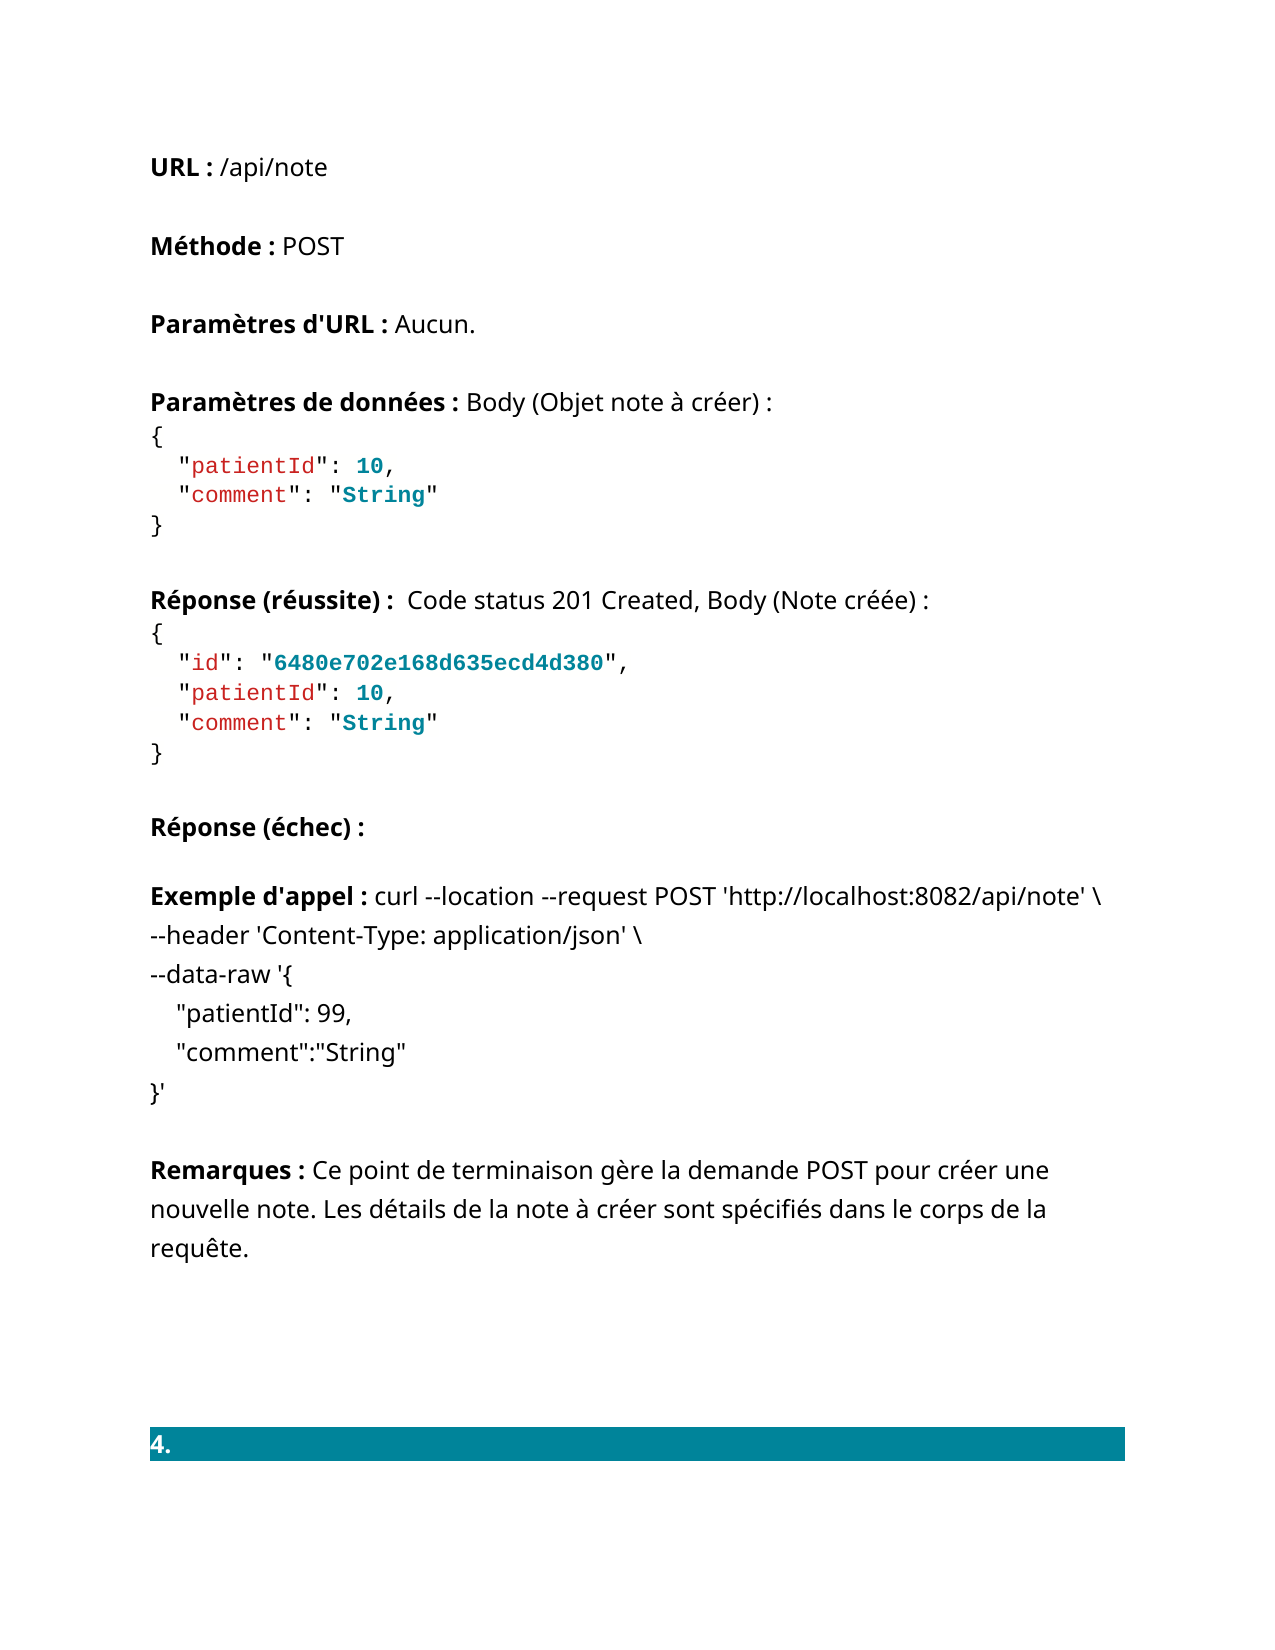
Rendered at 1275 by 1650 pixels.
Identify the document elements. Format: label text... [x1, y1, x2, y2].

text "comment": "String" [150, 484, 1125, 510]
text Paramètres de données : Body (Objet note à créer) : [150, 385, 1125, 419]
text "id": "6480e702e168d635ecd4d380", [150, 651, 1125, 677]
text "patientId": 99, [150, 996, 1125, 1030]
text Méthode : POST [150, 228, 1125, 262]
text Exemple d'appel : curl --location --request POST 'http://localhost:8082/api/note' \ [150, 878, 1125, 912]
text { [150, 424, 1125, 450]
text "patientId": 10, [150, 454, 1125, 480]
text } [150, 741, 1125, 767]
text Réponse (échec) : [150, 810, 1125, 844]
text "comment":"String" [150, 1035, 1125, 1069]
text Réponse (réussite) : Code status 201 Created, Body (Note créée) : [150, 582, 1125, 617]
text --header 'Content-Type: application/json' \ [150, 918, 1125, 952]
text Paramètres d'URL : Aucun. [150, 307, 1125, 341]
text } [150, 513, 1125, 539]
text 4. [150, 1427, 1125, 1461]
text Remarques : Ce point de terminaison gère la demande POST pour créer une nouvelle note. Les détails de la note à créer sont spécifiés dans le corps de la requête. [150, 1153, 1125, 1265]
text "comment": "String" [150, 711, 1125, 737]
text }' [150, 1074, 1125, 1108]
text { [150, 622, 1125, 648]
text URL : /api/note [150, 150, 1125, 184]
text --data-raw '{ [150, 957, 1125, 991]
text "patientId": 10, [150, 681, 1125, 707]
